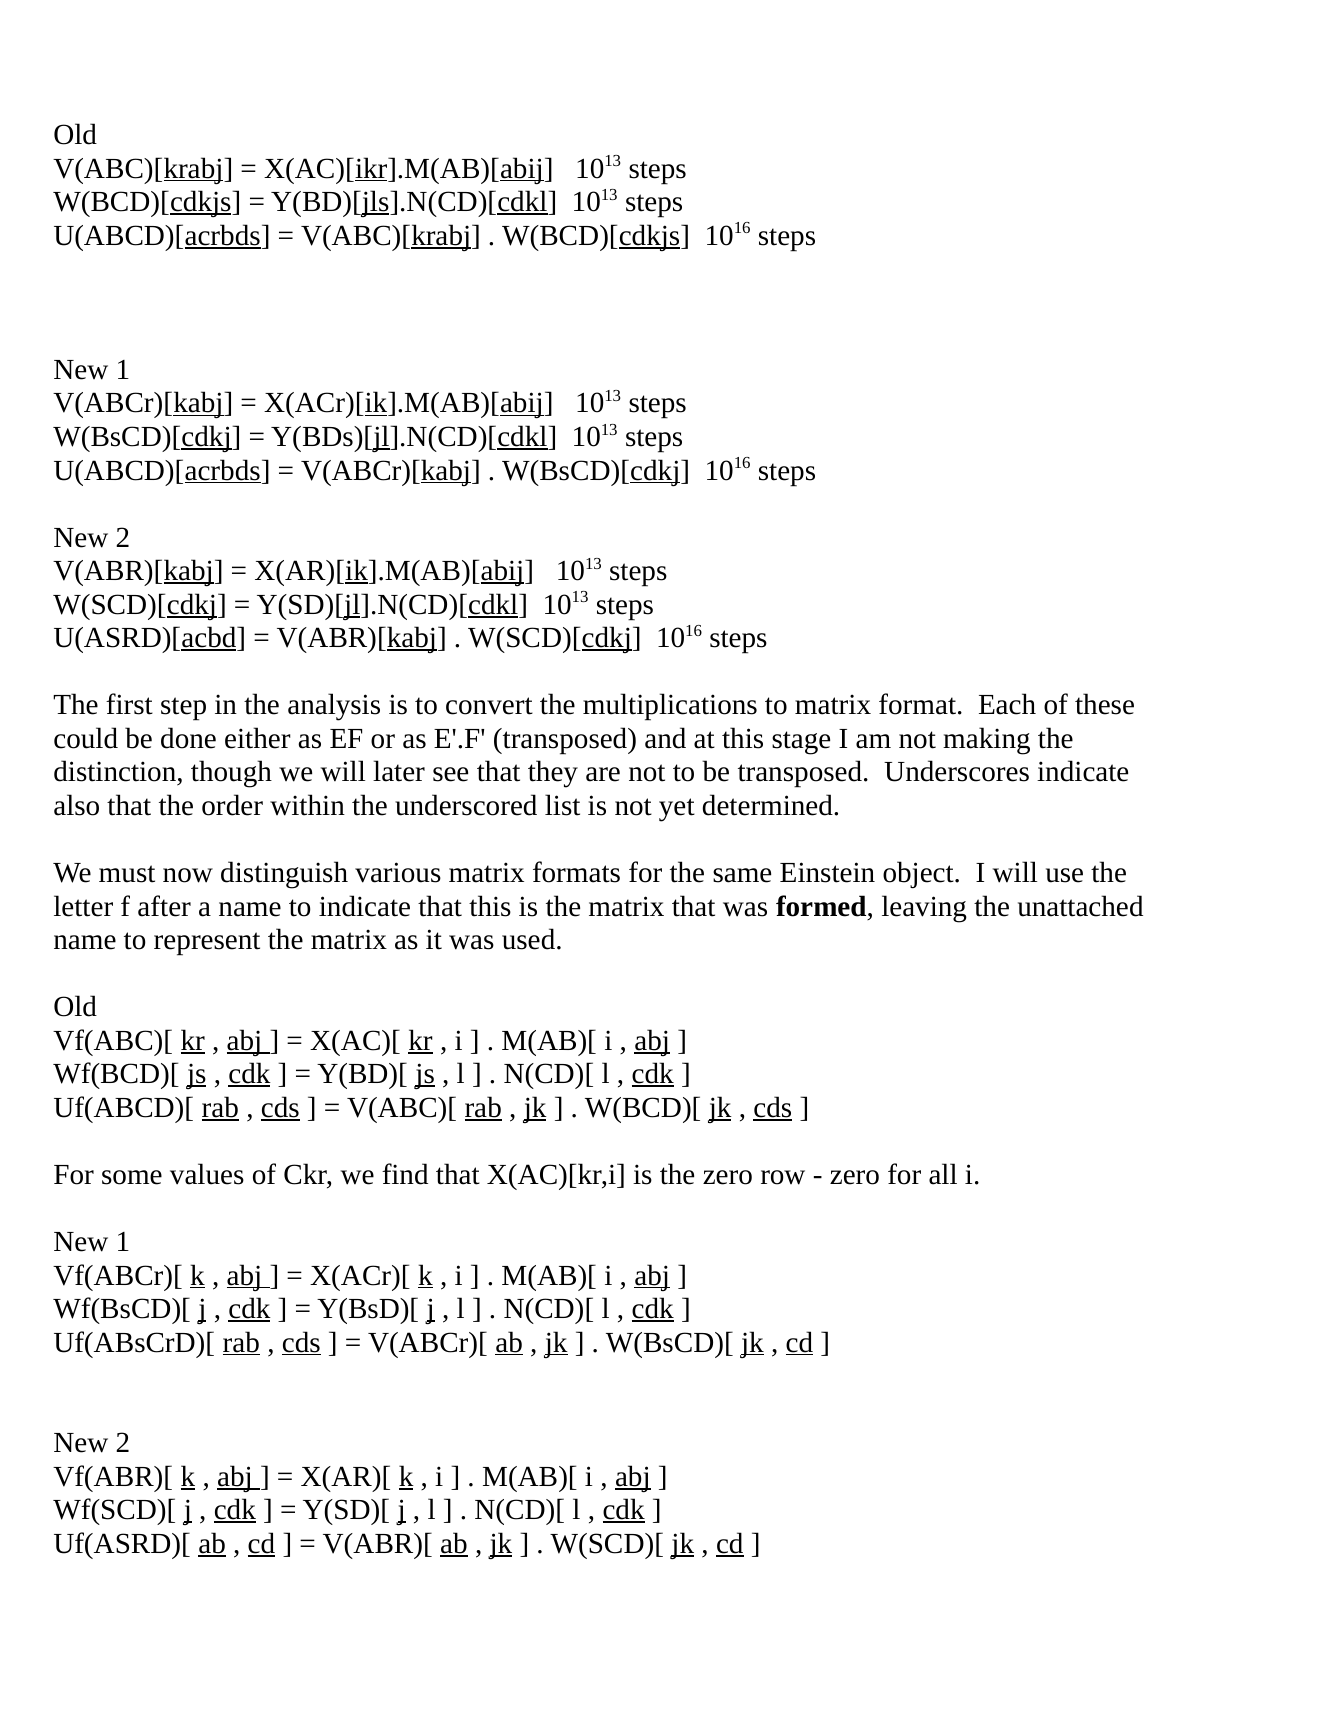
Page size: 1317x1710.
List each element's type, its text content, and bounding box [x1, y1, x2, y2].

text V(ABCr)[kabj] = X(ACr)[ik].M(AB)[abij] 1013 steps [53, 386, 1174, 419]
text U(ABCD)[acrbds] = V(ABCr)[kabj] . W(BsCD)[cdkj] 1016 steps [53, 453, 1174, 486]
text W(BCD)[cdkjs] = Y(BD)[jls].N(CD)[cdkl] 1013 steps [53, 184, 1174, 218]
text Vf(ABCr)[ k , abj ] = X(ACr)[ k , i ] . M(AB)[ i , abj ] [53, 1258, 1174, 1291]
text Uf(ABCD)[ rab , cds ] = V(ABC)[ rab , jk ] . W(BCD)[ jk , cds ] [53, 1090, 1174, 1123]
text V(ABC)[krabj] = X(AC)[ikr].M(AB)[abij] 1013 steps [53, 151, 1174, 184]
text New 1 [53, 352, 1174, 386]
text Wf(SCD)[ j , cdk ] = Y(SD)[ j , l ] . N(CD)[ l , cdk ] [53, 1492, 1174, 1526]
text Old [53, 989, 1174, 1023]
text V(ABR)[kabj] = X(AR)[ik].M(AB)[abij] 1013 steps [53, 553, 1174, 587]
text For some values of Ckr, we find that X(AC)[kr,i] is the zero row - zero for all i. [53, 1157, 1174, 1191]
text U(ASRD)[acbd] = V(ABR)[kabj] . W(SCD)[cdkj] 1016 steps [53, 620, 1174, 654]
text Vf(ABC)[ kr , abj ] = X(AC)[ kr , i ] . M(AB)[ i , abj ] [53, 1023, 1174, 1056]
text New 1 [53, 1224, 1174, 1258]
text Uf(ASRD)[ ab , cd ] = V(ABR)[ ab , jk ] . W(SCD)[ jk , cd ] [53, 1526, 1174, 1559]
text The first step in the analysis is to convert the multiplications to matrix format. Each of these could be done either as EF or as E'.F' (transposed) and at this stage I am not making the distinction, though we will later see that they are not to be transposed. Underscores indicate also that the order within the underscored list is not yet determined. [53, 687, 1174, 822]
text Uf(ABsCrD)[ rab , cds ] = V(ABCr)[ ab , jk ] . W(BsCD)[ jk , cd ] [53, 1325, 1174, 1358]
text New 2 [53, 1425, 1174, 1459]
text Old [53, 117, 1174, 151]
text W(BsCD)[cdkj] = Y(BDs)[jl].N(CD)[cdkl] 1013 steps [53, 419, 1174, 453]
text New 2 [53, 520, 1174, 553]
text We must now distinguish various matrix formats for the same Einstein object. I will use the letter f after a name to indicate that this is the matrix that was formed, leaving the unattached name to represent the matrix as it was used. [53, 855, 1174, 956]
text U(ABCD)[acrbds] = V(ABC)[krabj] . W(BCD)[cdkjs] 1016 steps [53, 218, 1174, 251]
text Wf(BCD)[ js , cdk ] = Y(BD)[ js , l ] . N(CD)[ l , cdk ] [53, 1056, 1174, 1090]
text W(SCD)[cdkj] = Y(SD)[jl].N(CD)[cdkl] 1013 steps [53, 587, 1174, 620]
text Wf(BsCD)[ j , cdk ] = Y(BsD)[ j , l ] . N(CD)[ l , cdk ] [53, 1291, 1174, 1325]
text Vf(ABR)[ k , abj ] = X(AR)[ k , i ] . M(AB)[ i , abj ] [53, 1459, 1174, 1492]
